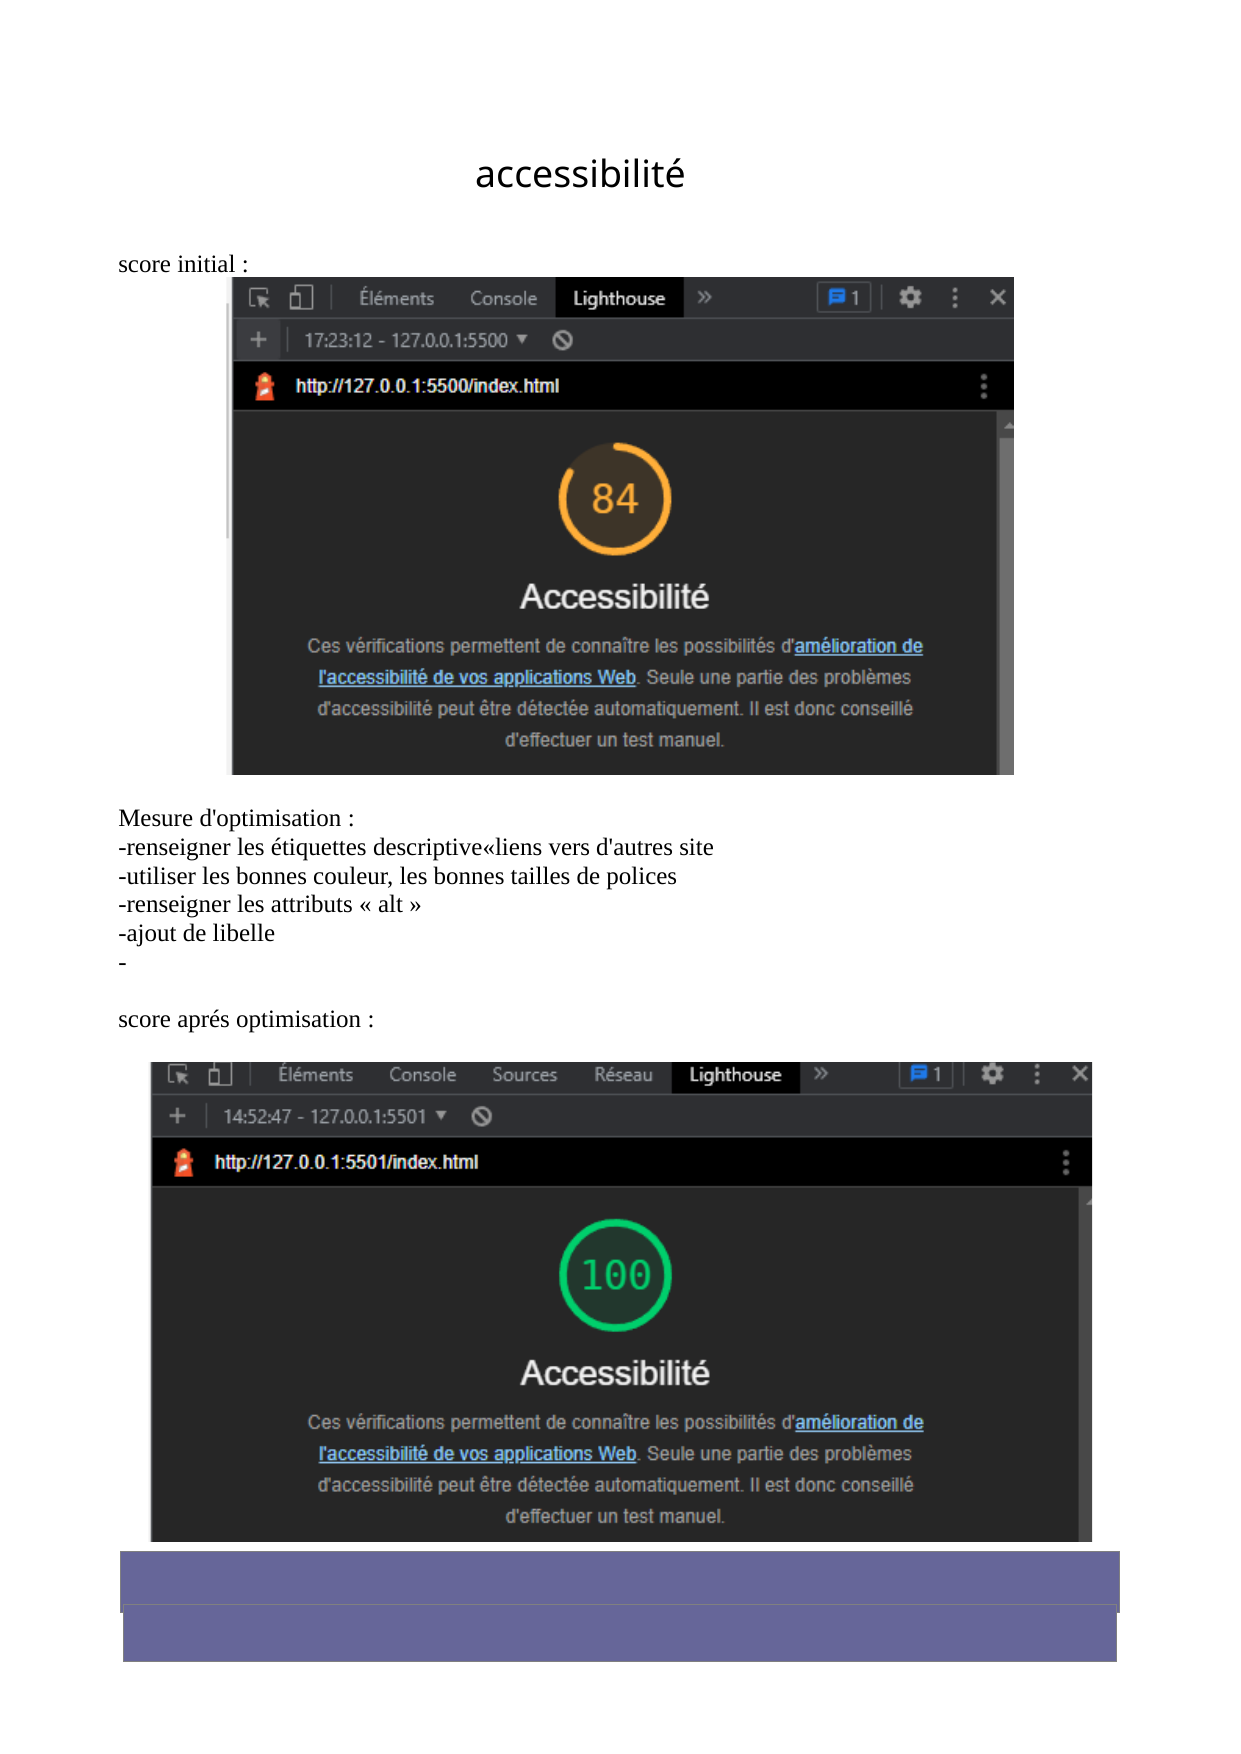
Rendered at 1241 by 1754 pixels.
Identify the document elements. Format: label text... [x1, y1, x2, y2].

text Mesure d'optimisation : [118, 803, 1122, 832]
text score initial : [118, 249, 1122, 278]
text -renseigner les attributs « alt » [118, 889, 1122, 918]
text -utiliser les bonnes couleur, les bonnes tailles de polices [118, 861, 1122, 889]
text accessibilité [118, 147, 1122, 198]
text -renseigner les étiquettes descriptive«liens vers d'autres site [118, 832, 1122, 861]
text - [118, 947, 1122, 976]
picture [226, 277, 1014, 775]
text -ajout de libelle [118, 918, 1122, 947]
text score aprés optimisation : [118, 1004, 1122, 1033]
picture [148, 1062, 1093, 1542]
